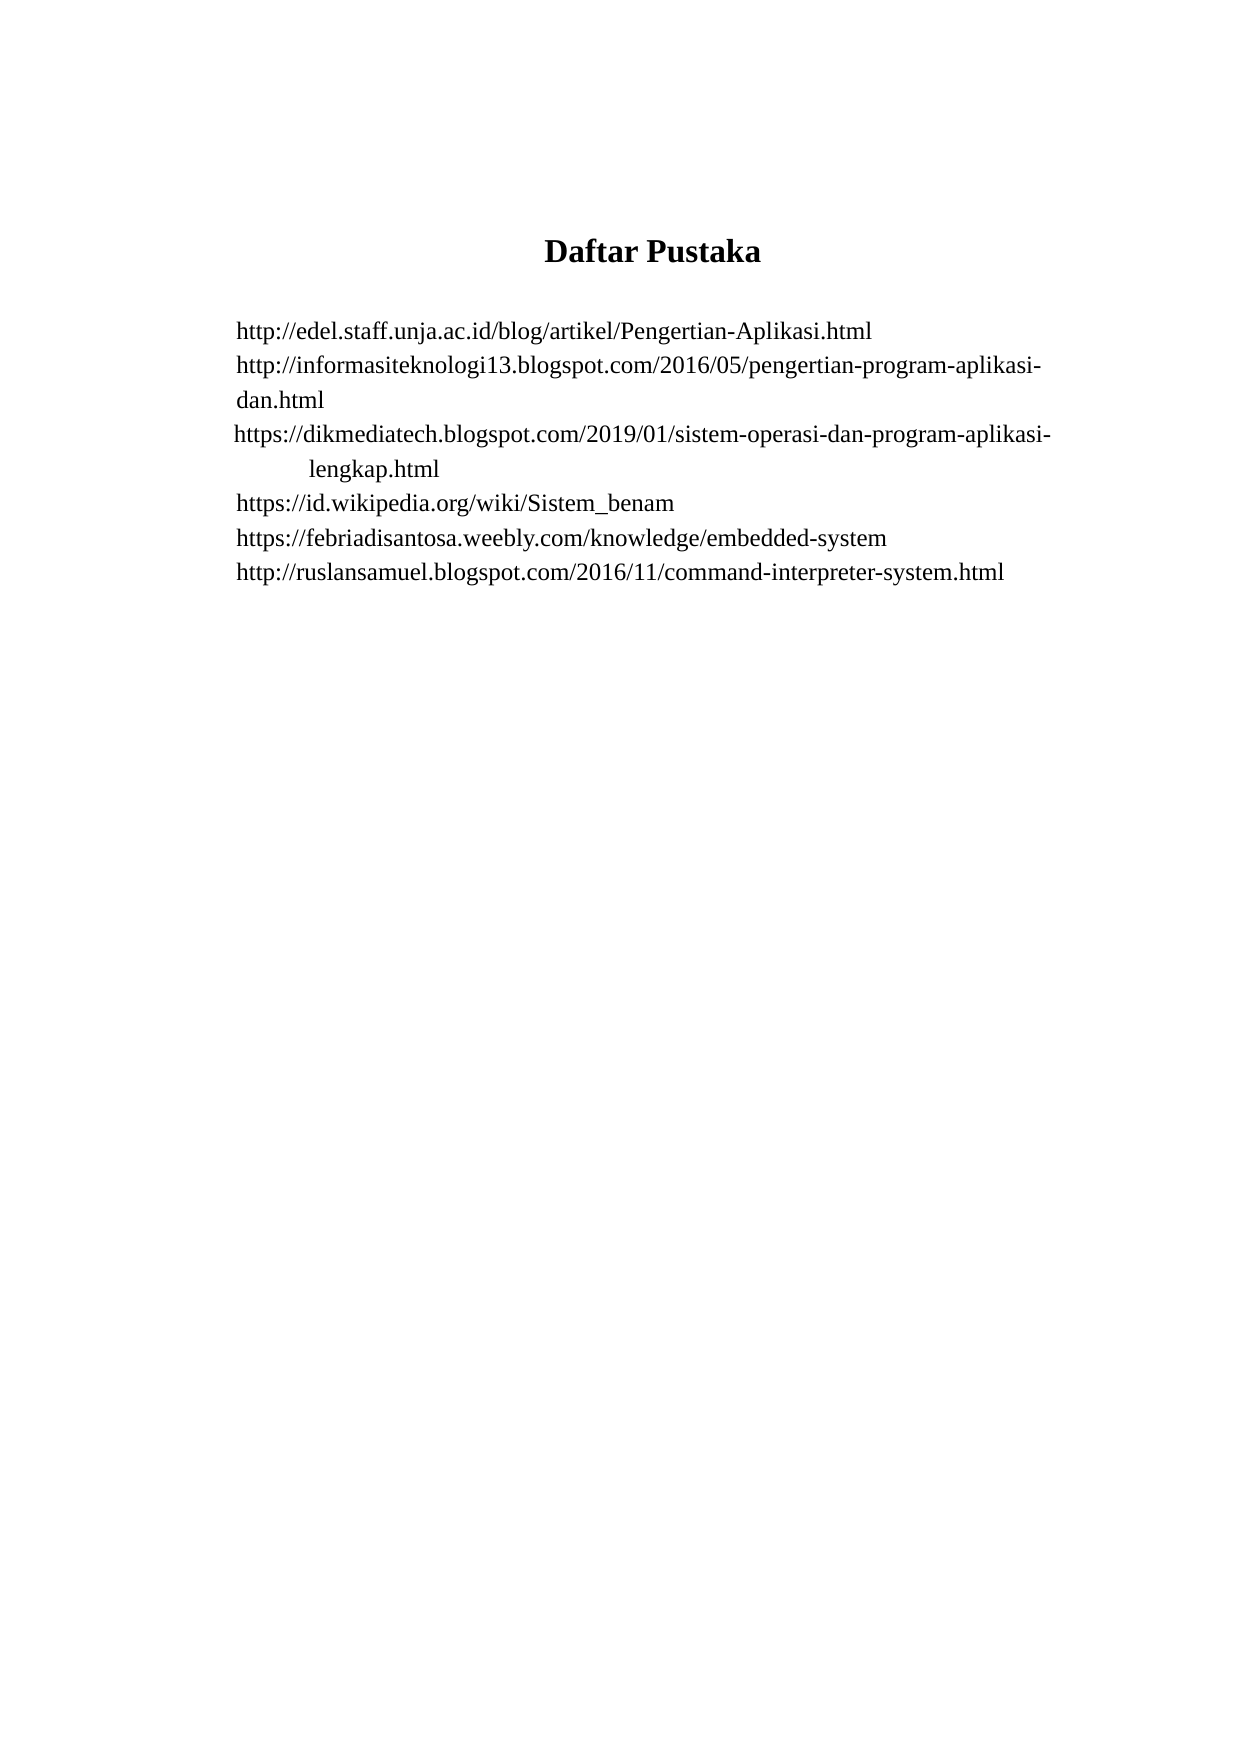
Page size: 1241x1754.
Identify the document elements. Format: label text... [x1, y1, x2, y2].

text http://informasiteknologi13.blogspot.com/2016/05/pengertian-program-aplikasi-dan.html [236, 351, 1093, 414]
text http://ruslansamuel.blogspot.com/2016/11/command-interpreter-system.html [177, 557, 1093, 586]
text https://febriadisantosa.weebly.com/knowledge/embedded-system [177, 523, 1093, 552]
text https://id.wikipedia.org/wiki/Sistem_benam [236, 488, 1093, 517]
text https://dikmediatech.blogspot.com/2019/01/sistem-operasi-dan-program-aplikasi-lengkap.html [233, 419, 1093, 483]
text http://edel.staff.unja.ac.id/blog/artikel/Pengertian-Aplikasi.html [236, 316, 1093, 345]
subtitle Daftar Pustaka [177, 231, 1093, 269]
